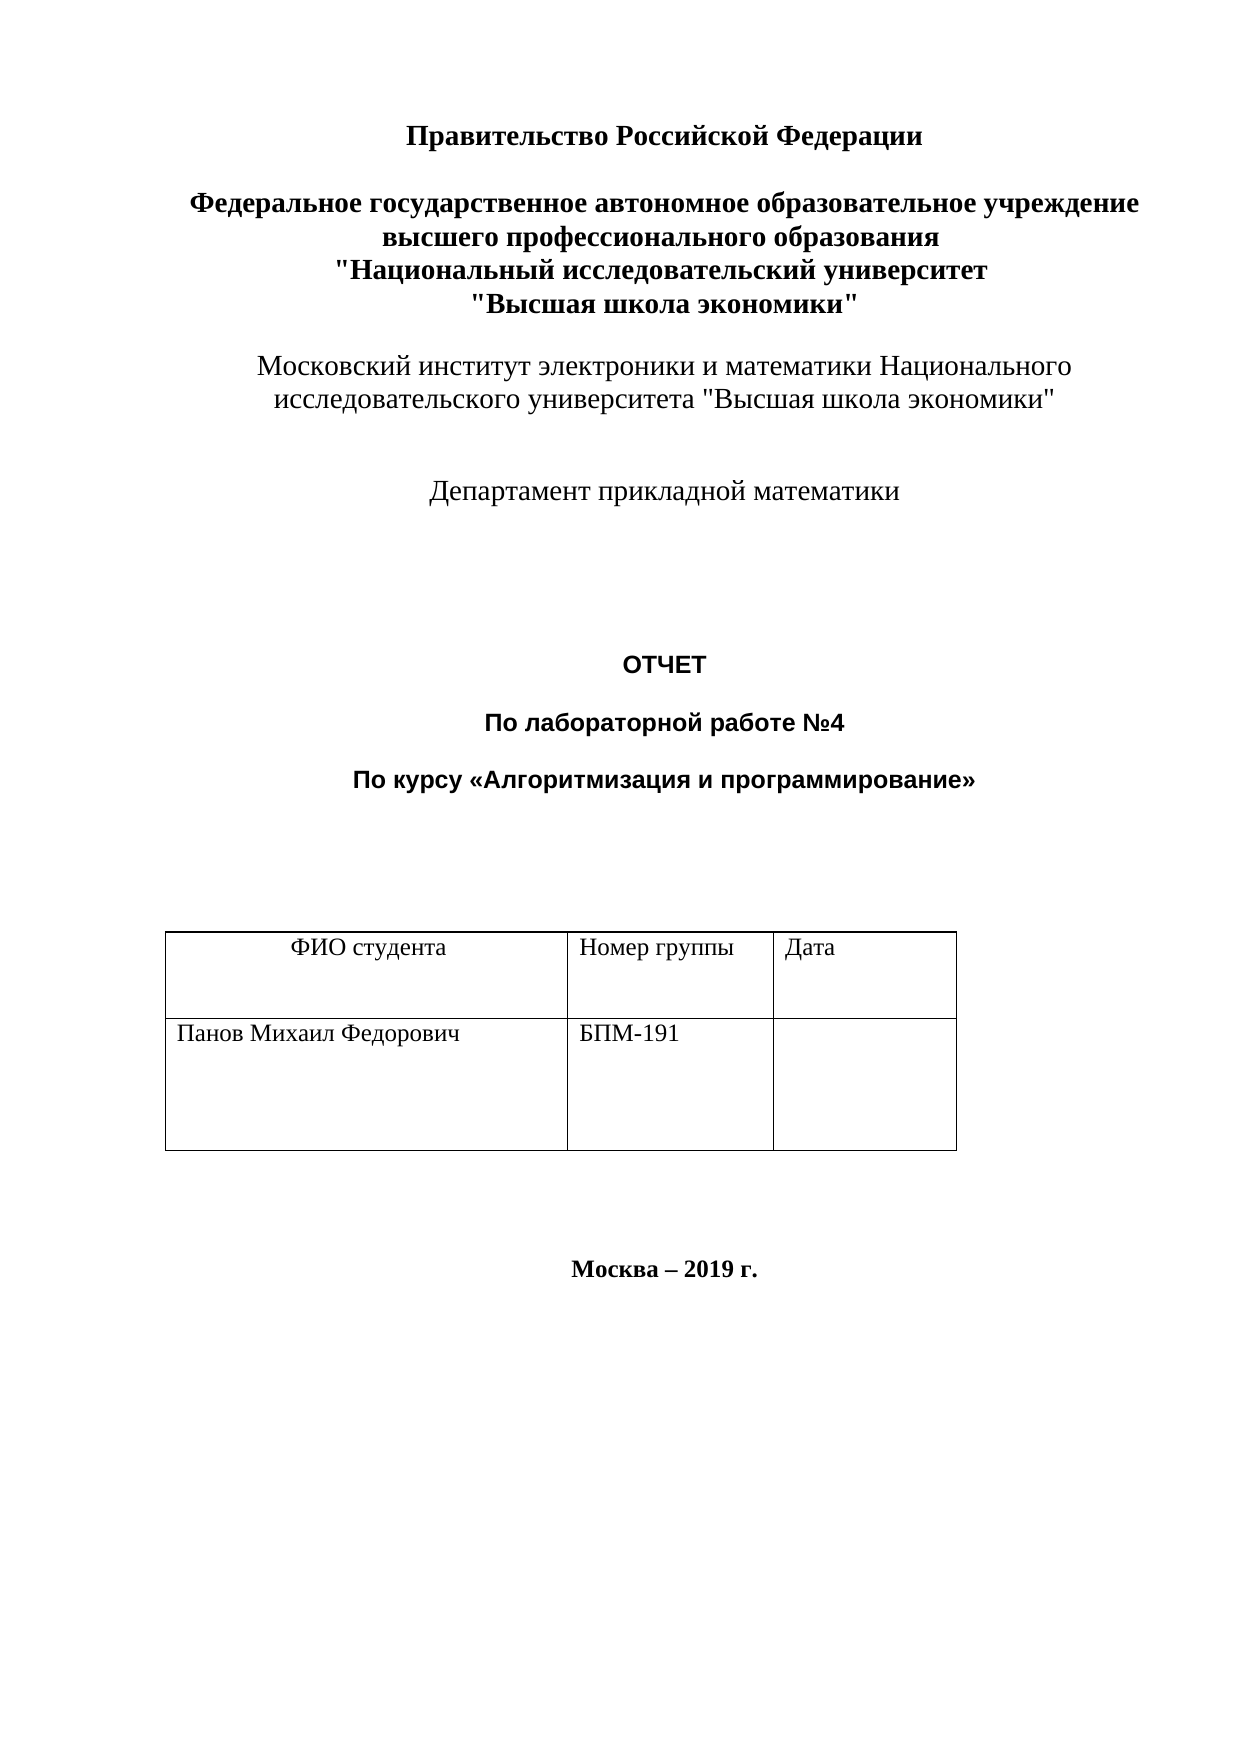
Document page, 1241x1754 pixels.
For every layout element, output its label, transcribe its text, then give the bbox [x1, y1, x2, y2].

table_header Номер группы [568, 933, 773, 1017]
text исследовательского университета "Высшая школа экономики" [177, 382, 1152, 415]
table_cell Панов Михаил Федорович [166, 1019, 567, 1150]
text Москва – 2019 г. [177, 1254, 1152, 1282]
table_cell [774, 1061, 956, 1090]
text ОТЧЕТ [177, 650, 1152, 679]
table_cell [774, 1019, 956, 1061]
text По лабораторной работе №4 [177, 707, 1152, 736]
text Департамент прикладной математики [177, 473, 1152, 506]
table_header [179, 933, 279, 978]
table_header Дата [774, 933, 956, 1017]
table_cell [774, 1120, 956, 1150]
table_cell БПМ-191 [568, 1019, 773, 1150]
table_header [166, 933, 567, 1017]
text Федеральное государственное автономное образовательное учреждение высшего профессионального образования "Национальный исследовательский университет "Высшая школа экономики" [177, 185, 1152, 319]
text Правительство Российской Федерации [177, 118, 1152, 152]
text По курсу «Алгоритмизация и программирование» [177, 765, 1152, 794]
table_cell [774, 1090, 956, 1120]
text Московский институт электроники и математики Национального [177, 348, 1152, 382]
table_header ФИО студента [279, 933, 554, 978]
